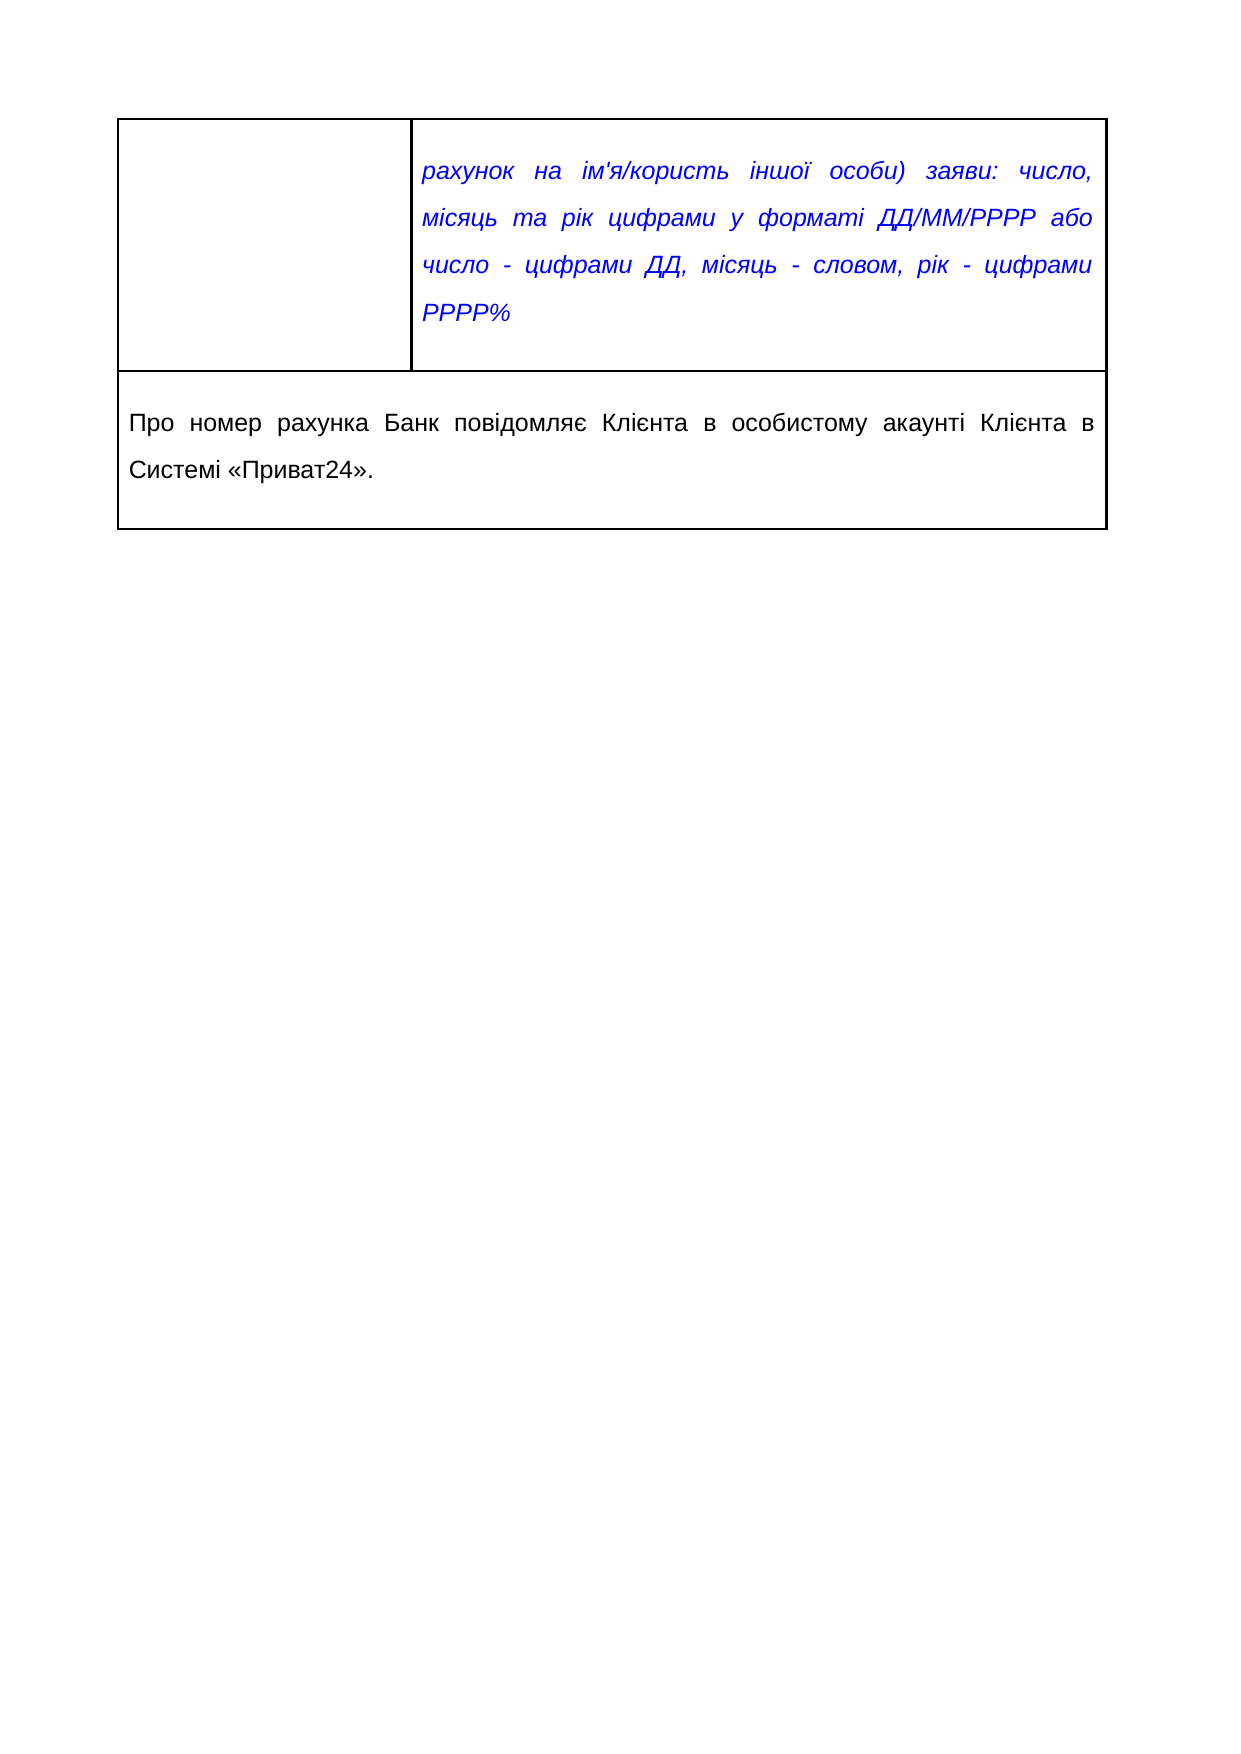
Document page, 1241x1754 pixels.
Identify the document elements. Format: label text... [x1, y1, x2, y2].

table_cell рахунок на ім'я/користь іншої особи) заяви: число, місяць та рік цифрами у форматі ДД/ММ/РРРР або число - цифрами ДД, місяць - словом, рік - цифрами РРРР% [413, 120, 1105, 370]
table_cell [119, 120, 410, 370]
table_cell Про номер рахунка Банк повідомляє Клієнта в особистому акаунті Клієнта в Системі «Приват24». [119, 372, 1105, 527]
